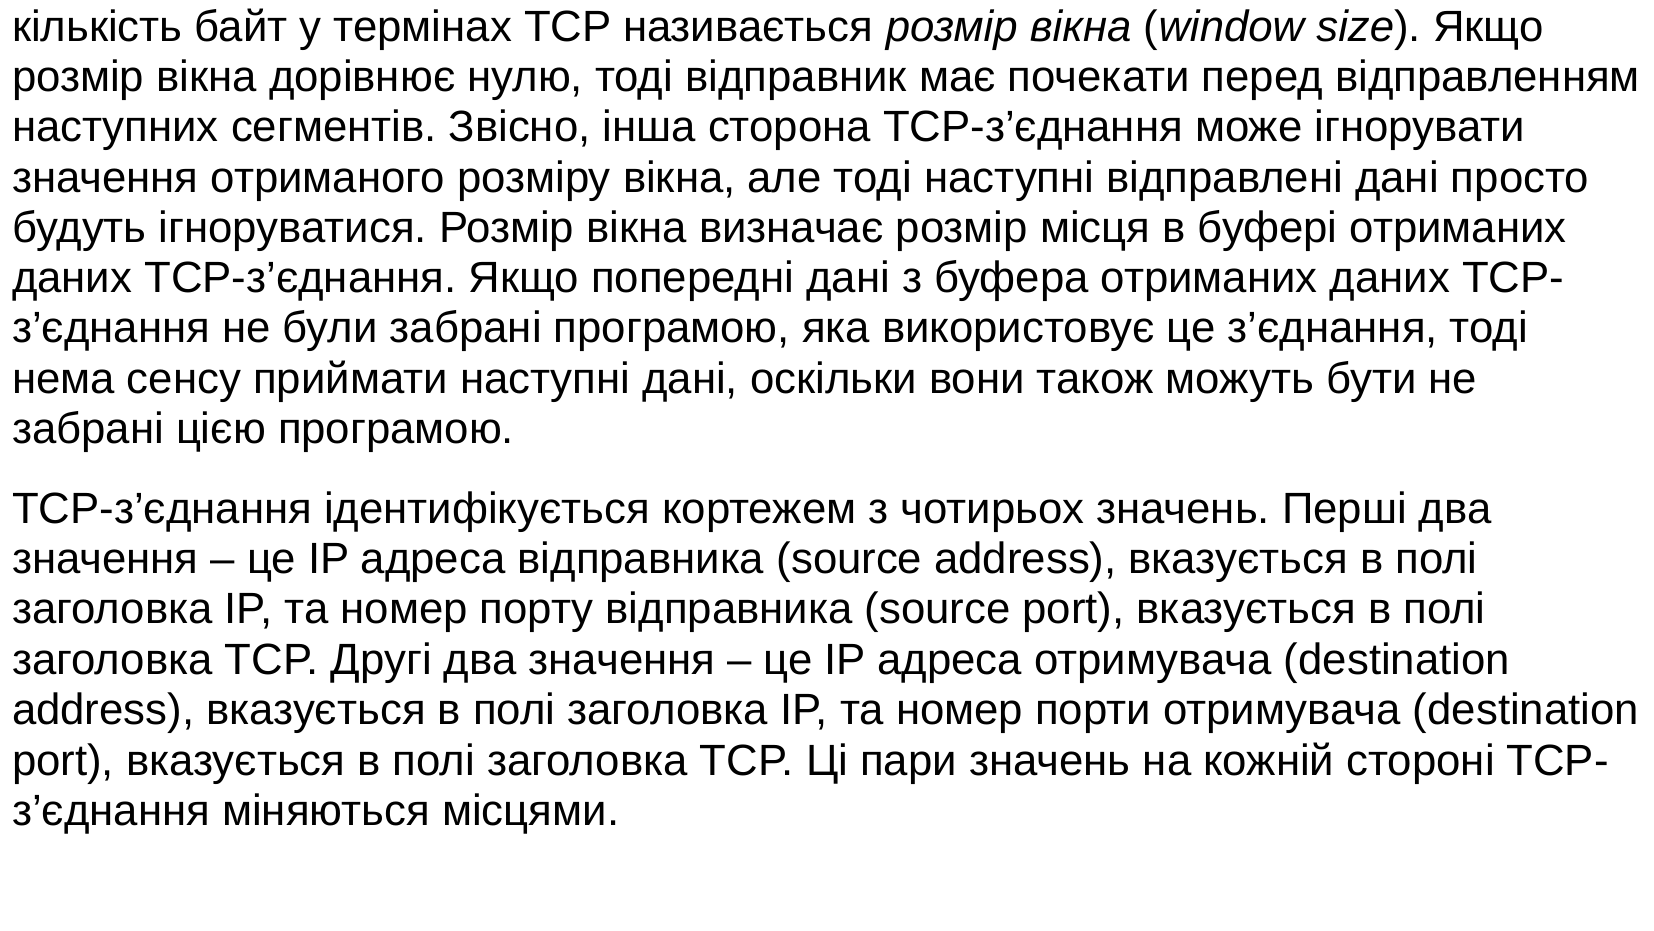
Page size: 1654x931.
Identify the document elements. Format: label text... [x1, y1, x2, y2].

text кількість байт у термінах TCP називається розмір вікна (window size). Якщо розмір вікна дорівнює нулю, тоді відправник має почекати перед відправленням наступних сегментів. Звісно, інша сторона TCP-з’єднання може ігнорувати значення отриманого розміру вікна, але тоді наступні відправлені дані просто будуть ігноруватися. Розмір вікна визначає розмір місця в буфері отриманих даних TCP-з’єднання. Якщо попередні дані з буфера отриманих даних TCP-з’єднання не були забрані програмою, яка використовує це з’єднання, тоді нема сенсу приймати наступні дані, оскільки вони також можуть бути не забрані цією програмою. [12, 0, 1642, 453]
text TCP-з’єднання ідентифікується кортежем з чотирьох значень. Перші два значення – це IP адреса відправника (source address), вказується в полі заголовка IP, та номер порту відправника (source port), вказується в полі заголовка TCP. Другі два значення – це IP адреса отримувача (destination address), вказується в полі заголовка IP, та номер порти отримувача (destination port), вказується в полі заголовка TCP. Ці пари значень на кожній стороні TCP-з’єднання міняються місцями. [12, 482, 1642, 834]
